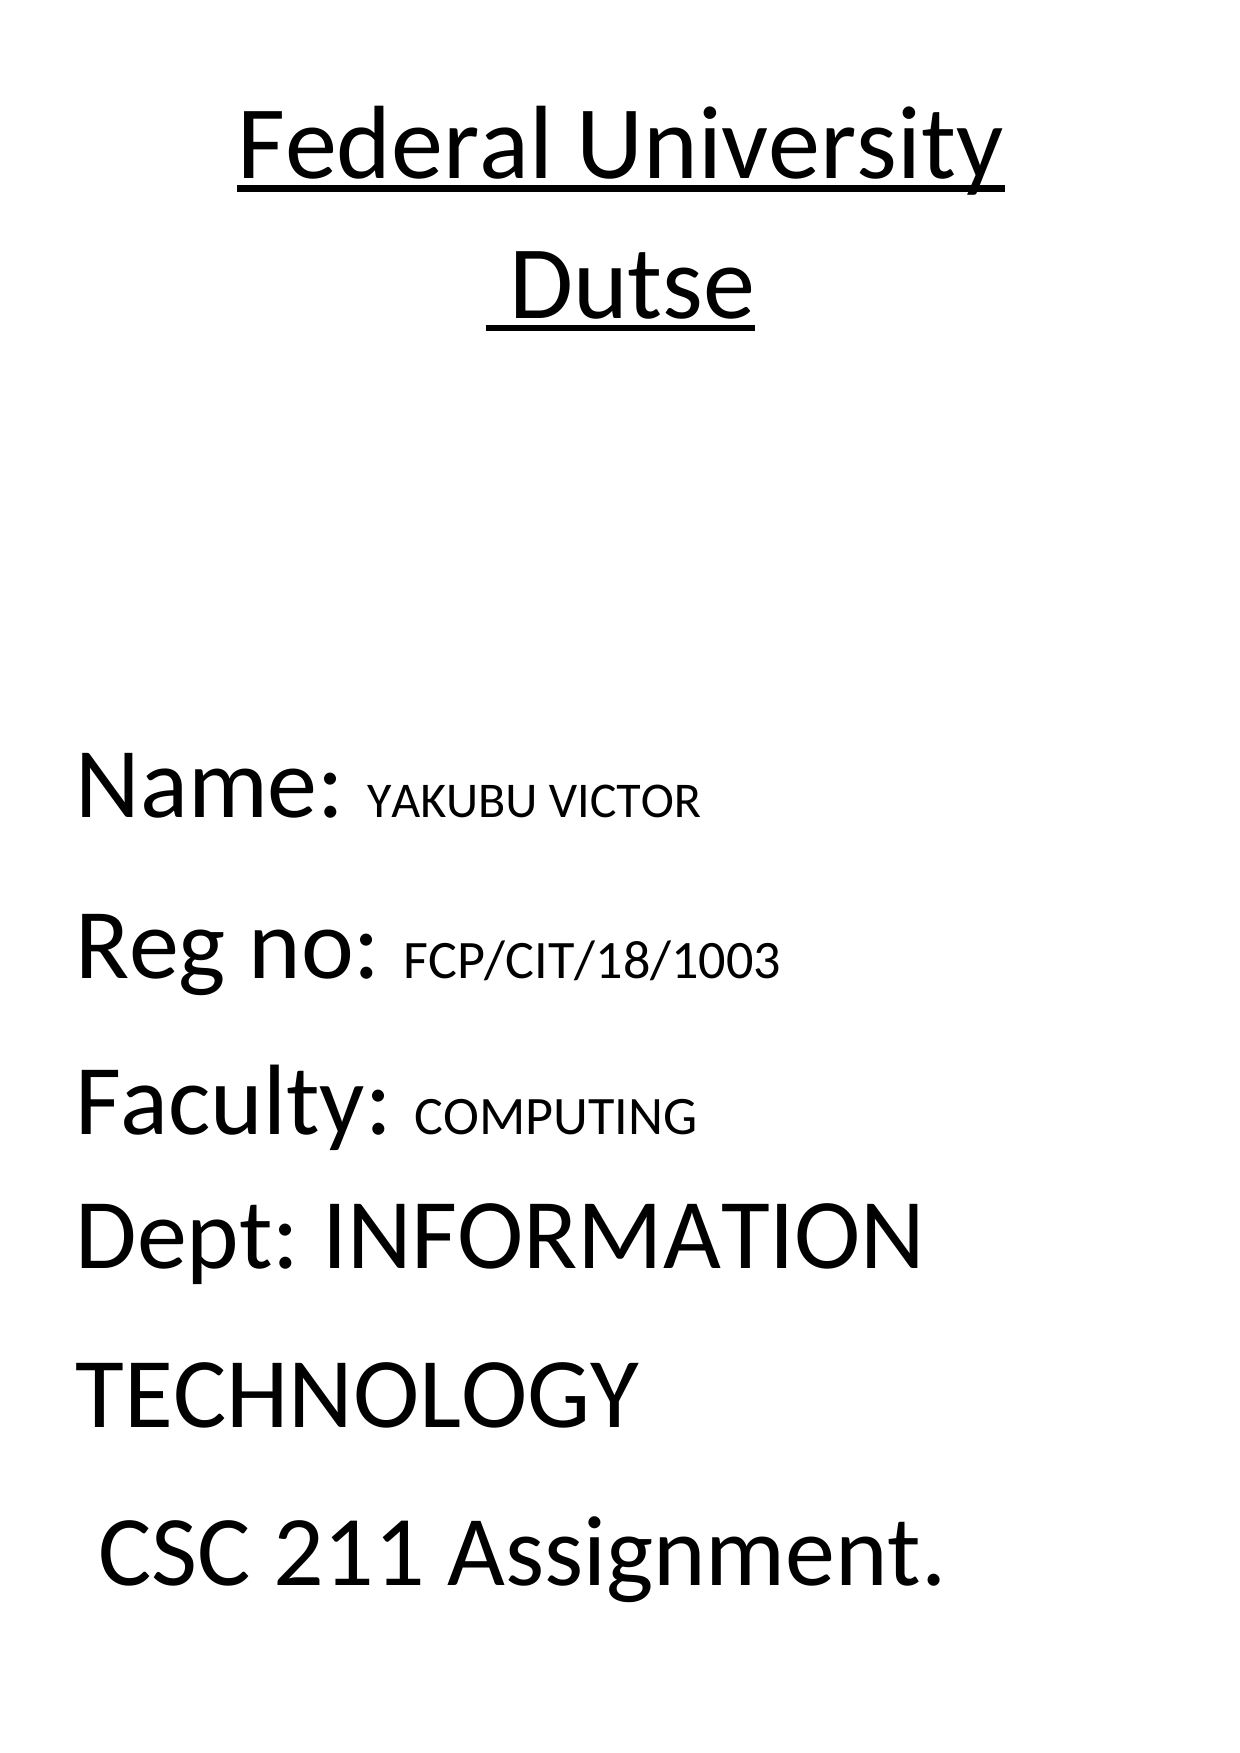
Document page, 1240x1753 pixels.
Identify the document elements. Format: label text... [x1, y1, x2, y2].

text Name: YAKUBU VICTOR [75, 720, 1164, 842]
text Federal University [77, 77, 1164, 204]
text Dept: INFORMATION TECHNOLOGY [75, 1171, 1164, 1452]
text Faculty: COMPUTING [75, 1037, 1164, 1159]
text Dutse [77, 217, 1163, 344]
text CSC 211 Assignment. [75, 1489, 1164, 1611]
text Reg no: FCP/CIT/18/1003 [75, 882, 1164, 1004]
